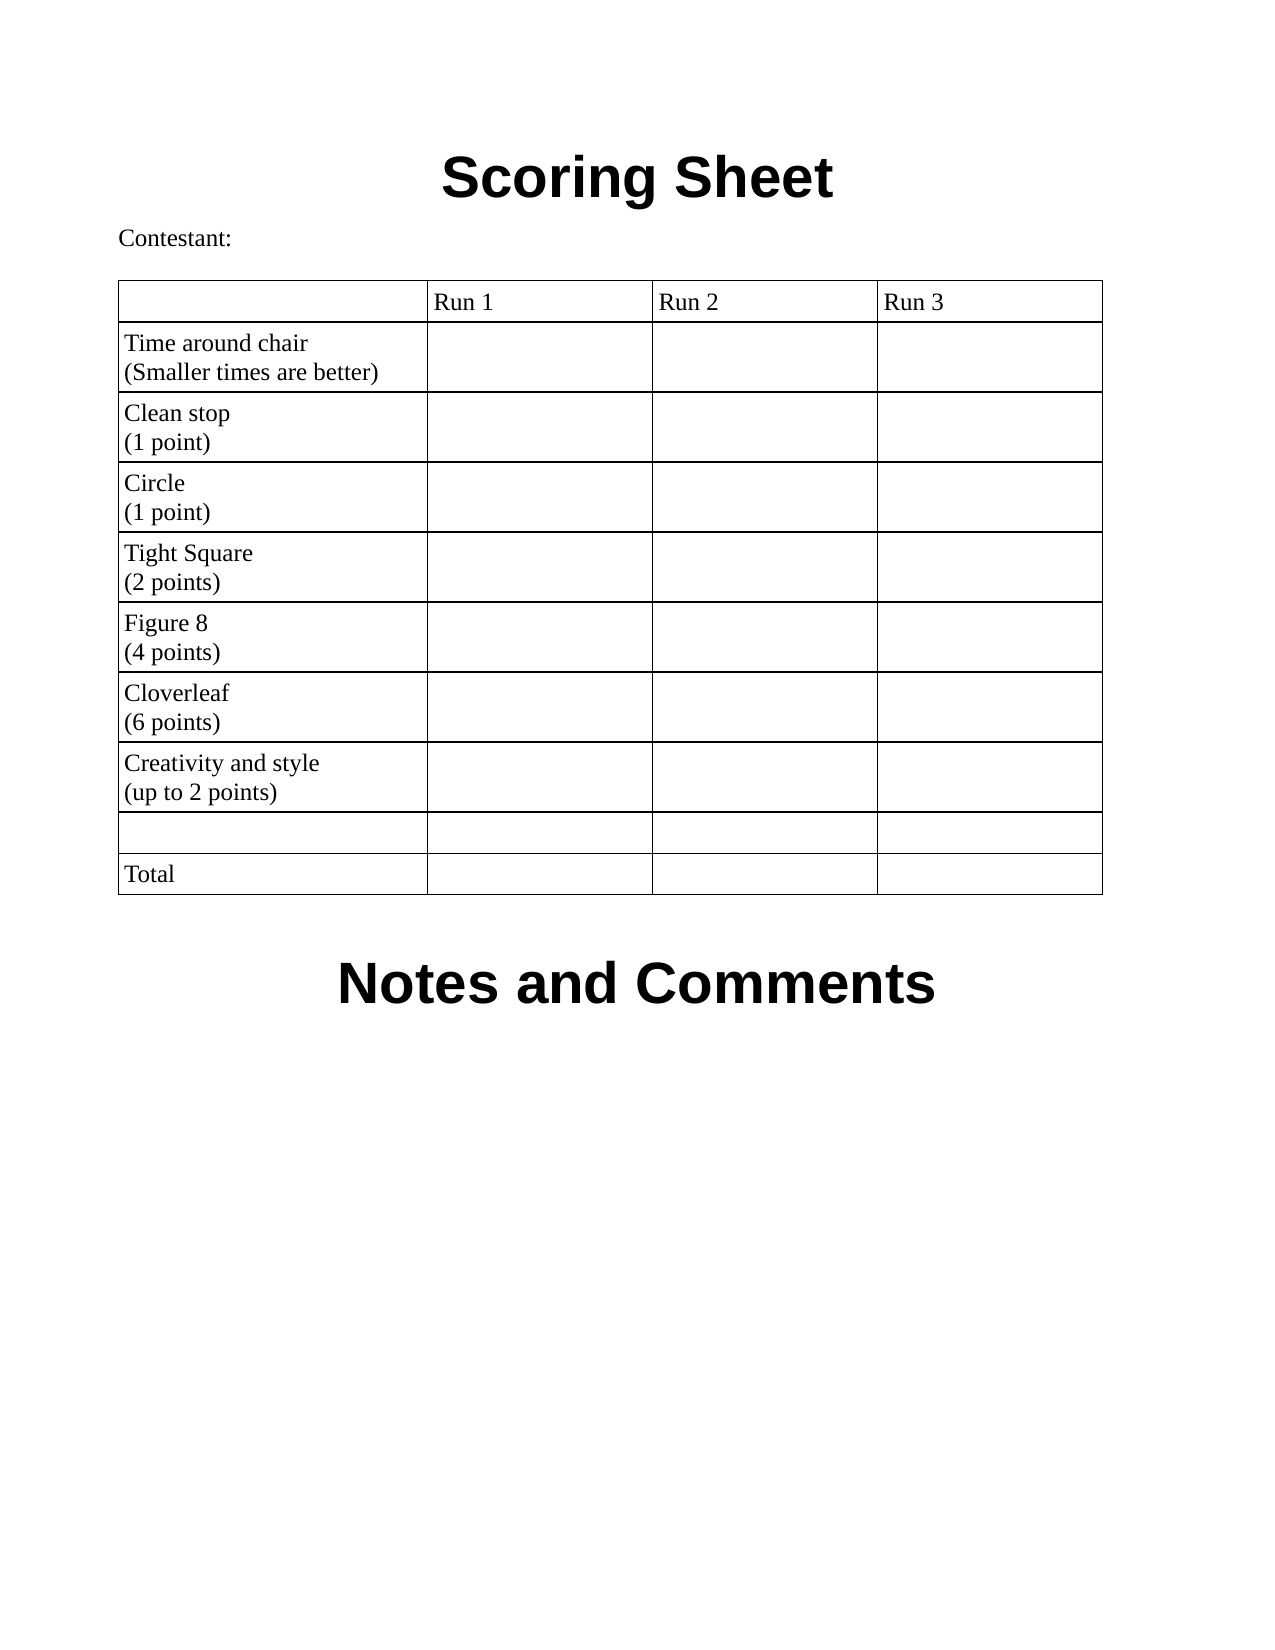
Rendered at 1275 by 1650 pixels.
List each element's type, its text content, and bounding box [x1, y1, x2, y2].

table_header [119, 281, 427, 321]
title Scoring Sheet [118, 143, 1157, 210]
table_cell [878, 603, 1102, 671]
table_cell [428, 603, 652, 671]
table_cell [428, 393, 652, 461]
table_cell [428, 813, 652, 853]
table_cell [653, 323, 877, 391]
table_header Run 2 [653, 281, 877, 321]
table_cell [878, 673, 1102, 741]
text Contestant: [118, 223, 1157, 251]
table_cell Figure 8 (4 points) [119, 603, 427, 671]
table_cell [653, 673, 877, 741]
table_cell Cloverleaf (6 points) [119, 673, 427, 741]
table_cell [878, 854, 1102, 894]
table_cell Total [119, 854, 427, 894]
title Notes and Comments [118, 949, 1157, 1016]
table_cell [653, 463, 877, 531]
table_cell [878, 323, 1102, 391]
table_cell Time around chair (Smaller times are better) [119, 323, 427, 391]
table_cell [878, 393, 1102, 461]
table_cell [428, 463, 652, 531]
table_cell [653, 854, 877, 894]
table_cell [878, 813, 1102, 853]
table_header Run 1 [428, 281, 652, 321]
table_cell Tight Square (2 points) [119, 533, 427, 601]
table_cell [878, 463, 1102, 531]
table_cell Circle (1 point) [119, 463, 427, 531]
table_cell [653, 533, 877, 601]
table_cell [653, 743, 877, 811]
table_cell [428, 323, 652, 391]
table_cell [653, 393, 877, 461]
table_cell [428, 854, 652, 894]
table_cell Clean stop (1 point) [119, 393, 427, 461]
table_cell [428, 673, 652, 741]
table_cell [878, 743, 1102, 811]
table_cell [428, 743, 652, 811]
table_cell [119, 813, 427, 853]
table_cell [653, 813, 877, 853]
table_header Run 3 [878, 281, 1102, 321]
table_cell Creativity and style (up to 2 points) [119, 743, 427, 811]
table_cell [653, 603, 877, 671]
table_cell [878, 533, 1102, 601]
table_cell [428, 533, 652, 601]
